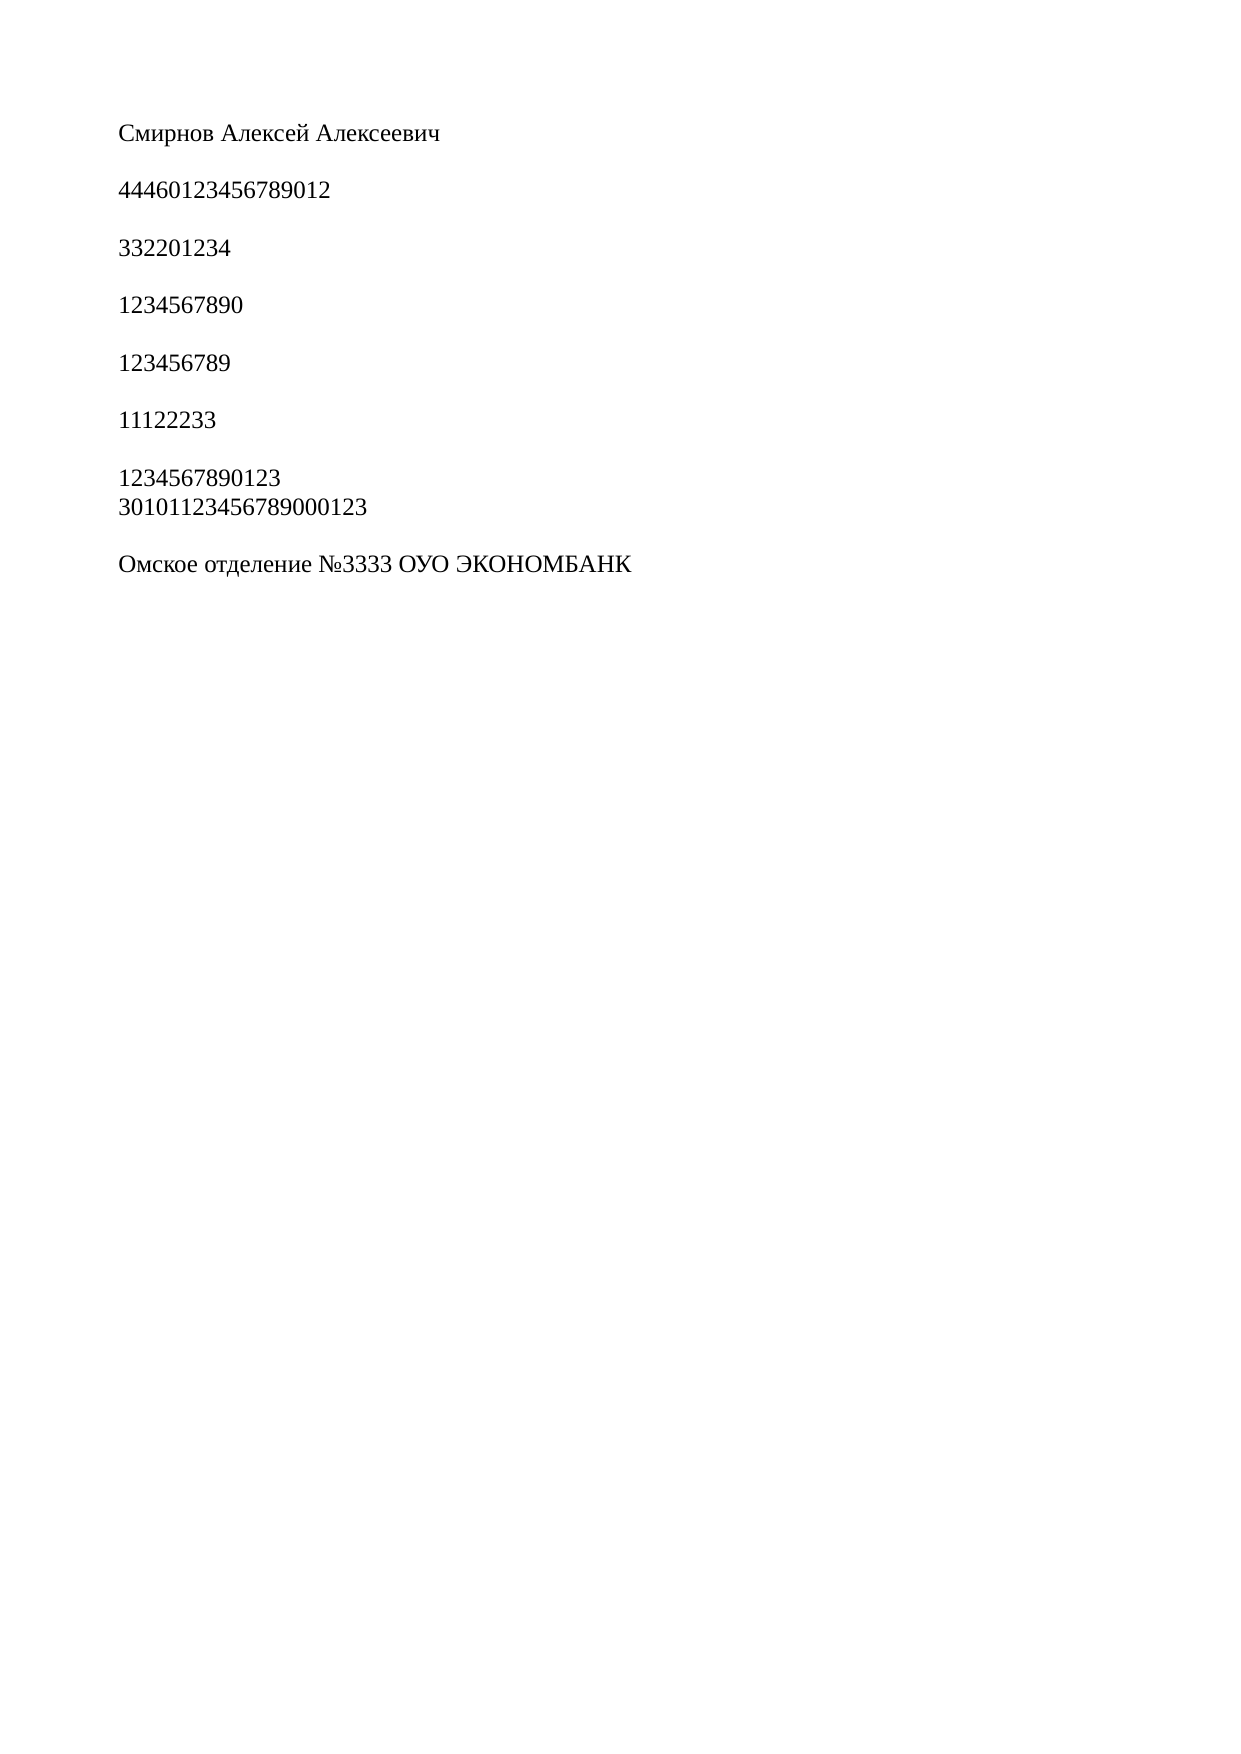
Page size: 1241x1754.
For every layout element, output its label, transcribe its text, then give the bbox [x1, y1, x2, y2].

text 1234567890123 [118, 463, 1122, 492]
text 332201234 [118, 233, 1122, 262]
text 1234567890 [118, 291, 1122, 319]
text 123456789 [118, 348, 1122, 377]
text 44460123456789012 [118, 176, 1122, 204]
text Омское отделение №3333 ОУО ЭКОНОМБАНК [118, 549, 1122, 578]
text Смирнов Алексей Алексеевич [118, 118, 1122, 147]
text 30101123456789000123 [118, 492, 1122, 521]
text 11122233 [118, 406, 1122, 434]
